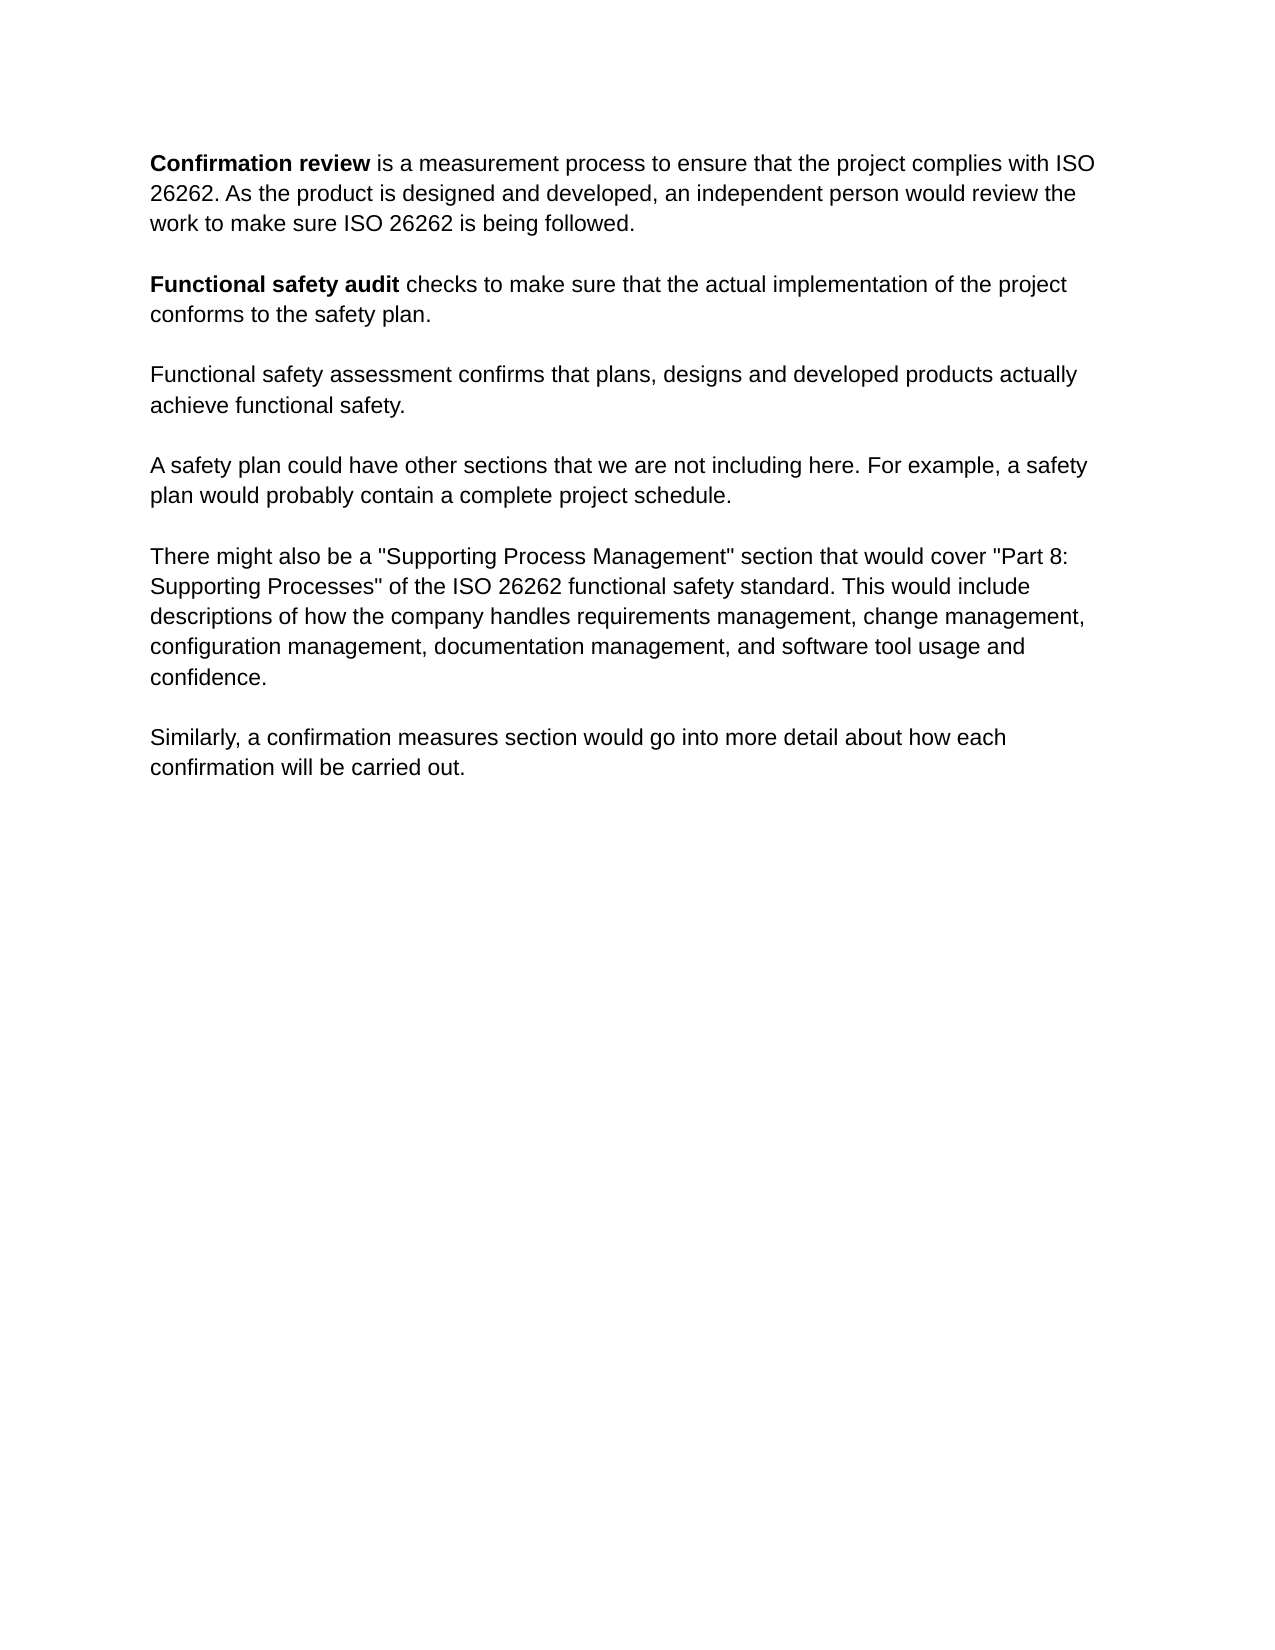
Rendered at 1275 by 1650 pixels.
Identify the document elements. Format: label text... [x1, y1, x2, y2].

text Confirmation review is a measurement process to ensure that the project complies with ISO 26262. As the product is designed and developed, an independent person would review the work to make sure ISO 26262 is being followed. [150, 150, 1125, 237]
text A safety plan could have other sections that we are not including here. For example, a safety plan would probably contain a complete project schedule. [150, 452, 1125, 509]
text Functional safety audit checks to make sure that the actual implementation of the project conforms to the safety plan. [150, 271, 1125, 327]
text Similarly, a confirmation measures section would go into more detail about how each confirmation will be carried out. [150, 724, 1125, 781]
text There might also be a "Supporting Process Management" section that would cover "Part 8: Supporting Processes" of the ISO 26262 functional safety standard. This would include descriptions of how the company handles requirements management, change management, configuration management, documentation management, and software tool usage and confidence. [150, 543, 1125, 690]
text Functional safety assessment confirms that plans, designs and developed products actually achieve functional safety. [150, 361, 1125, 418]
